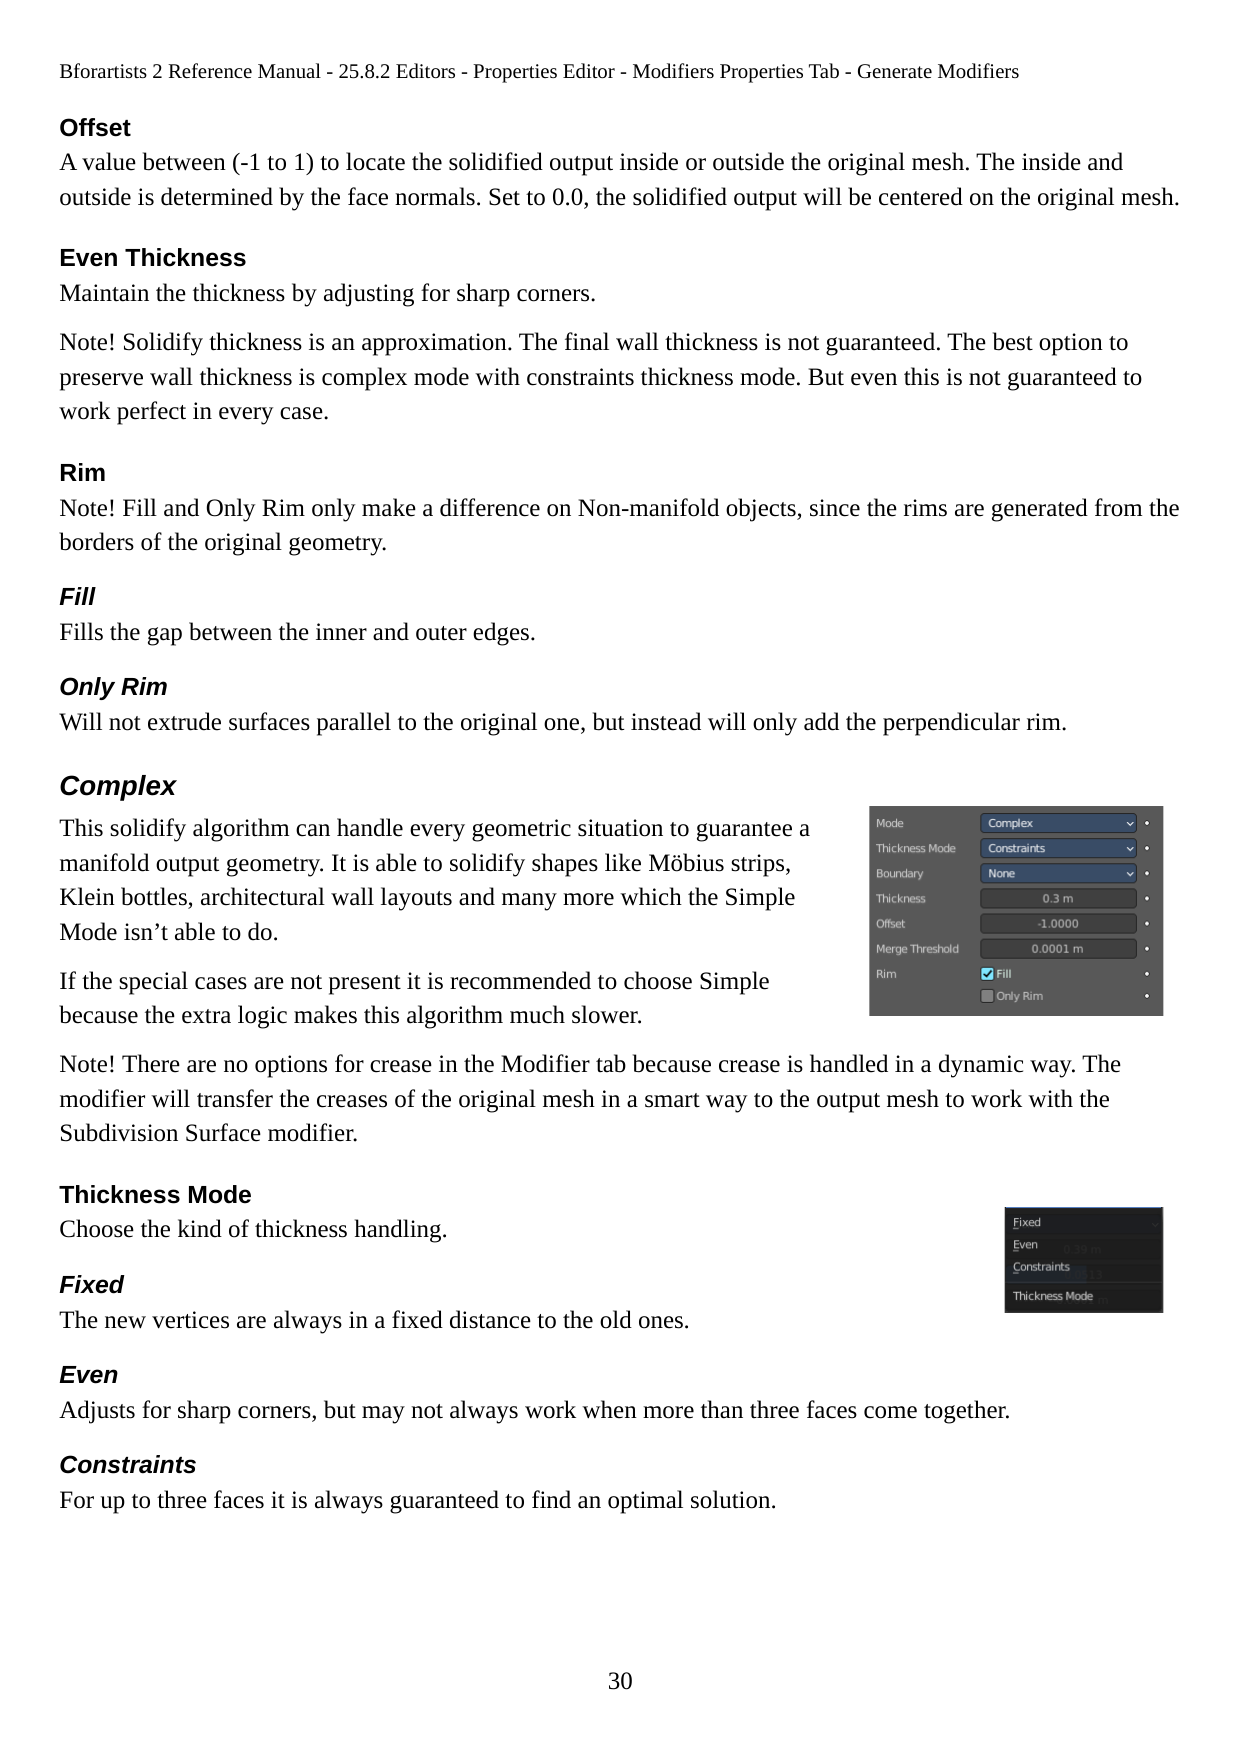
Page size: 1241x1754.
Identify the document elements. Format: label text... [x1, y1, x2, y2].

text Fills the gap between the inner and outer edges. [59, 617, 1181, 646]
text Maintain the thickness by adjusting for sharp corners. [59, 278, 1181, 307]
picture [869, 806, 1164, 1016]
text Will not extrude surfaces parallel to the original one, but instead will only add the perpendicular rim. [59, 707, 1181, 736]
subtitle Even Thickness [59, 243, 1181, 272]
subtitle Rim [59, 458, 1181, 486]
picture [1004, 1207, 1164, 1313]
subtitle Fixed [59, 1270, 1004, 1298]
text Note! There are no options for crease in the Modifier tab because crease is handled in a dynamic way. The modifier will transfer the creases of the original mesh in a smart way to the output mesh to work with the Subdivision Surface modifier. [59, 1049, 1181, 1147]
subtitle Offset [59, 113, 1181, 141]
text The new vertices are always in a fixed distance to the old ones. [59, 1305, 1181, 1333]
text Adjusts for sharp corners, but may not always work when more than three faces come together. [59, 1395, 1181, 1423]
text A value between (-1 to 1) to locate the solidified output inside or outside the original mesh. The inside and outside is determined by the face normals. Set to 0.0, the solidified output will be centered on the original mesh. [59, 147, 1181, 211]
text Note! Solidify thickness is an approximation. The final wall thickness is not guaranteed. The best option to preserve wall thickness is complex mode with constraints thickness mode. But even this is not guaranteed to work perfect in every case. [59, 327, 1181, 425]
text For up to three faces it is always guaranteed to find an optimal solution. [59, 1485, 1181, 1514]
text Note! Fill and Only Rim only make a difference on Non-manifold objects, since the rims are generated from the borders of the original geometry. [59, 493, 1181, 556]
subtitle Constraints [59, 1450, 1181, 1479]
subtitle [1164, 1270, 1181, 1298]
subtitle Complex [59, 769, 1181, 801]
text This solidify algorithm can handle every geometric situation to guarantee a manifold output geometry. It is able to solidify shapes like Möbius strips, Klein bottles, architectural wall layouts and many more which the Simple Mode isn’t able to do. [59, 813, 869, 945]
text Choose the kind of thickness handling. [59, 1214, 1004, 1243]
subtitle Only Rim [59, 672, 1181, 701]
subtitle Fill [59, 582, 1181, 611]
text If the special cases are not present it is recommended to choose Simple because the extra logic makes this algorithm much slower. [59, 966, 1181, 1029]
subtitle Even [59, 1360, 1181, 1388]
subtitle Thickness Mode [59, 1180, 1181, 1208]
